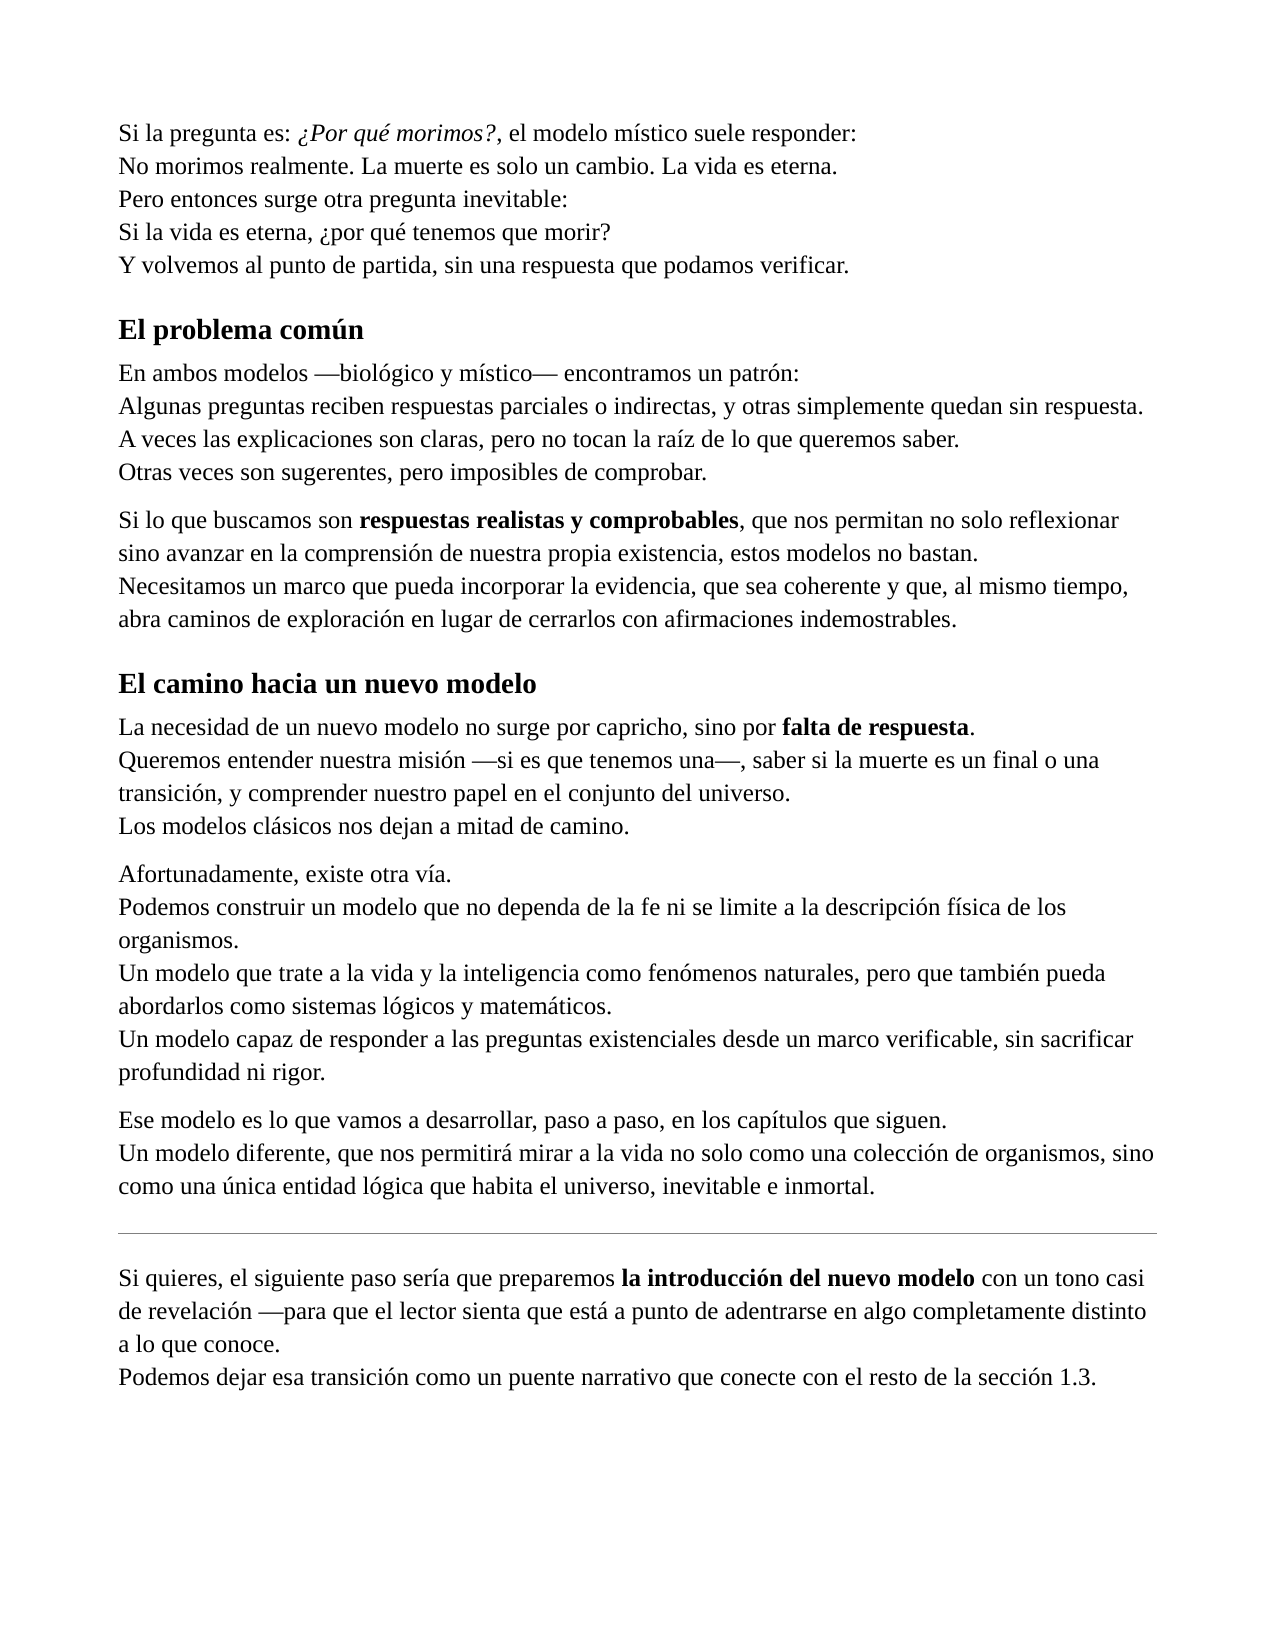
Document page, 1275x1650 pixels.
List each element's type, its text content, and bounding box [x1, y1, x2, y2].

text En ambos modelos —biológico y místico— encontramos un patrón: Algunas preguntas reciben respuestas parciales o indirectas, y otras simplemente quedan sin respuesta. A veces las explicaciones son claras, pero no tocan la raíz de lo que queremos saber. Otras veces son sugerentes, pero imposibles de comprobar. [118, 358, 1157, 486]
text La necesidad de un nuevo modelo no surge por capricho, sino por falta de respuesta. Queremos entender nuestra misión —si es que tenemos una—, saber si la muerte es un final o una transición, y comprender nuestro papel en el conjunto del universo. Los modelos clásicos nos dejan a mitad de camino. [118, 712, 1157, 840]
subtitle El problema común [118, 312, 1157, 346]
subtitle El camino hacia un nuevo modelo [118, 666, 1157, 700]
text Si lo que buscamos son respuestas realistas y comprobables, que nos permitan no solo reflexionar sino avanzar en la comprensión de nuestra propia existencia, estos modelos no bastan. Necesitamos un marco que pueda incorporar la evidencia, que sea coherente y que, al mismo tiempo, abra caminos de exploración en lugar de cerrarlos con afirmaciones indemostrables. [118, 505, 1157, 633]
text Si la pregunta es: ¿Por qué morimos?, el modelo místico suele responder: No morimos realmente. La muerte es solo un cambio. La vida es eterna. Pero entonces surge otra pregunta inevitable: Si la vida es eterna, ¿por qué tenemos que morir? Y volvemos al punto de partida, sin una respuesta que podamos verificar. [118, 118, 1157, 279]
text Ese modelo es lo que vamos a desarrollar, paso a paso, en los capítulos que siguen. Un modelo diferente, que nos permitirá mirar a la vida no solo como una colección de organismos, sino como una única entidad lógica que habita el universo, inevitable e inmortal. [118, 1105, 1157, 1199]
text Afortunadamente, existe otra vía. Podemos construir un modelo que no dependa de la fe ni se limite a la descripción física de los organismos. Un modelo que trate a la vida y la inteligencia como fenómenos naturales, pero que también pueda abordarlos como sistemas lógicos y matemáticos. Un modelo capaz de responder a las preguntas existenciales desde un marco verificable, sin sacrificar profundidad ni rigor. [118, 859, 1157, 1086]
text Si quieres, el siguiente paso sería que preparemos la introducción del nuevo modelo con un tono casi de revelación —para que el lector sienta que está a punto de adentrarse en algo completamente distinto a lo que conoce. Podemos dejar esa transición como un puente narrativo que conecte con el resto de la sección 1.3. [118, 1263, 1157, 1391]
